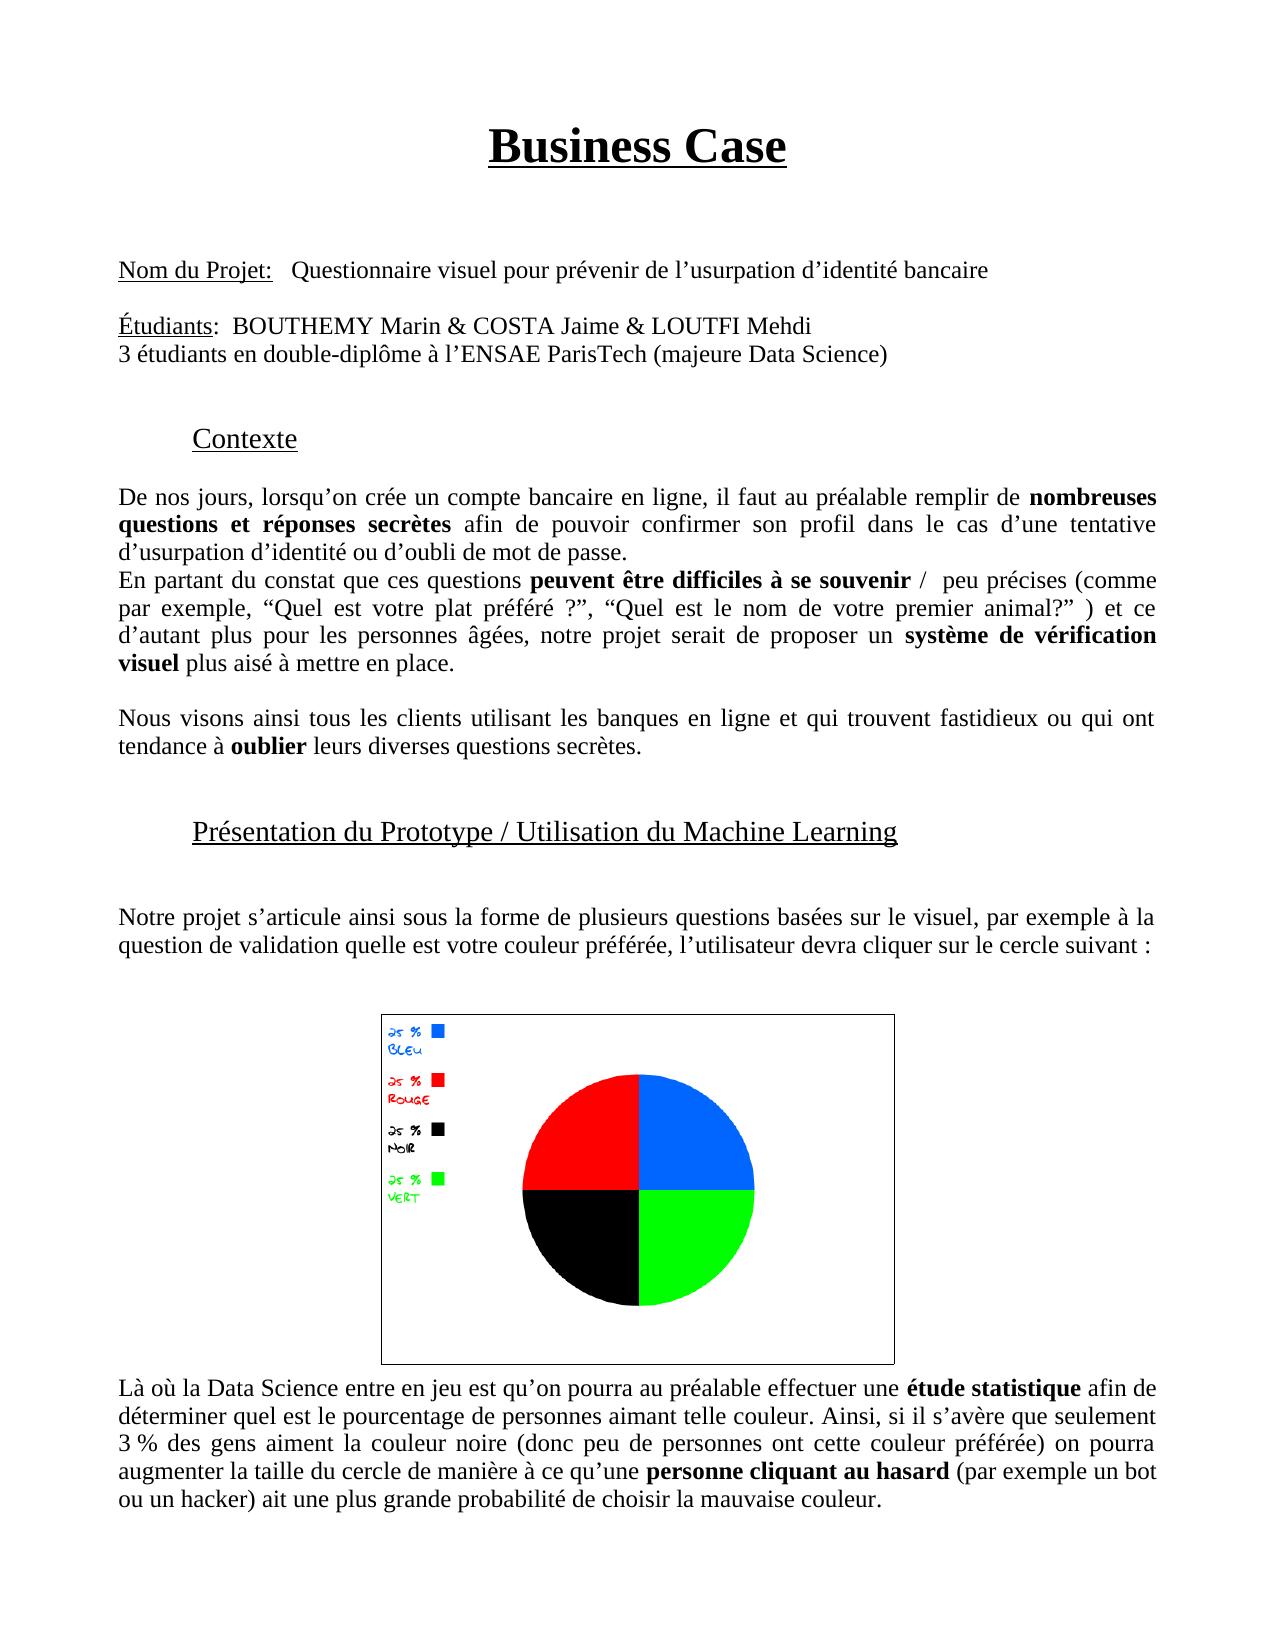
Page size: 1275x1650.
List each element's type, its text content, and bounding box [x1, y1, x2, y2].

text Notre projet s’articule ainsi sous la forme de plusieurs questions basées sur le visuel, par exemple à la question de validation quelle est votre couleur préférée, l’utilisateur devra cliquer sur le cercle suivant : [118, 903, 1157, 958]
text Business Case [118, 118, 1157, 173]
text En partant du constat que ces questions peuvent être difficiles à se souvenir / peu précises (comme par exemple, “Quel est votre plat préféré ?”, “Quel est le nom de votre premier animal?” ) et ce d’autant plus pour les personnes âgées, notre projet serait de proposer un système de vérification visuel plus aisé à mettre en place. [118, 566, 1157, 677]
text Étudiants: BOUTHEMY Marin & COSTA Jaime & LOUTFI Mehdi [118, 312, 1157, 340]
text De nos jours, lorsqu’on crée un compte bancaire en ligne, il faut au préalable remplir de nombreuses questions et réponses secrètes afin de pouvoir confirmer son profil dans le cas d’une tentative d’usurpation d’identité ou d’oubli de mot de passe. [118, 483, 1157, 566]
text Contexte [118, 423, 1157, 455]
text Là où la Data Science entre en jeu est qu’on pourra au préalable effectuer une étude statistique afin de déterminer quel est le pourcentage de personnes aimant telle couleur. Ainsi, si il s’avère que seulement 3 % des gens aiment la couleur noire (donc peu de personnes ont cette couleur préférée) on pourra augmenter la taille du cercle de manière à ce qu’une personne cliquant au hasard (par exemple un bot ou un hacker) ait une plus grande probabilité de choisir la mauvaise couleur. [118, 1374, 1157, 1513]
text Présentation du Prototype / Utilisation du Machine Learning [118, 815, 1157, 848]
text Nous visons ainsi tous les clients utilisant les banques en ligne et qui trouvent fastidieux ou qui ont tendance à oublier leurs diverses questions secrètes. [118, 704, 1157, 760]
picture [384, 1017, 891, 1362]
text Nom du Projet: Questionnaire visuel pour prévenir de l’usurpation d’identité bancaire [118, 257, 1157, 284]
text 3 étudiants en double-diplôme à l’ENSAE ParisTech (majeure Data Science) [118, 340, 1157, 367]
